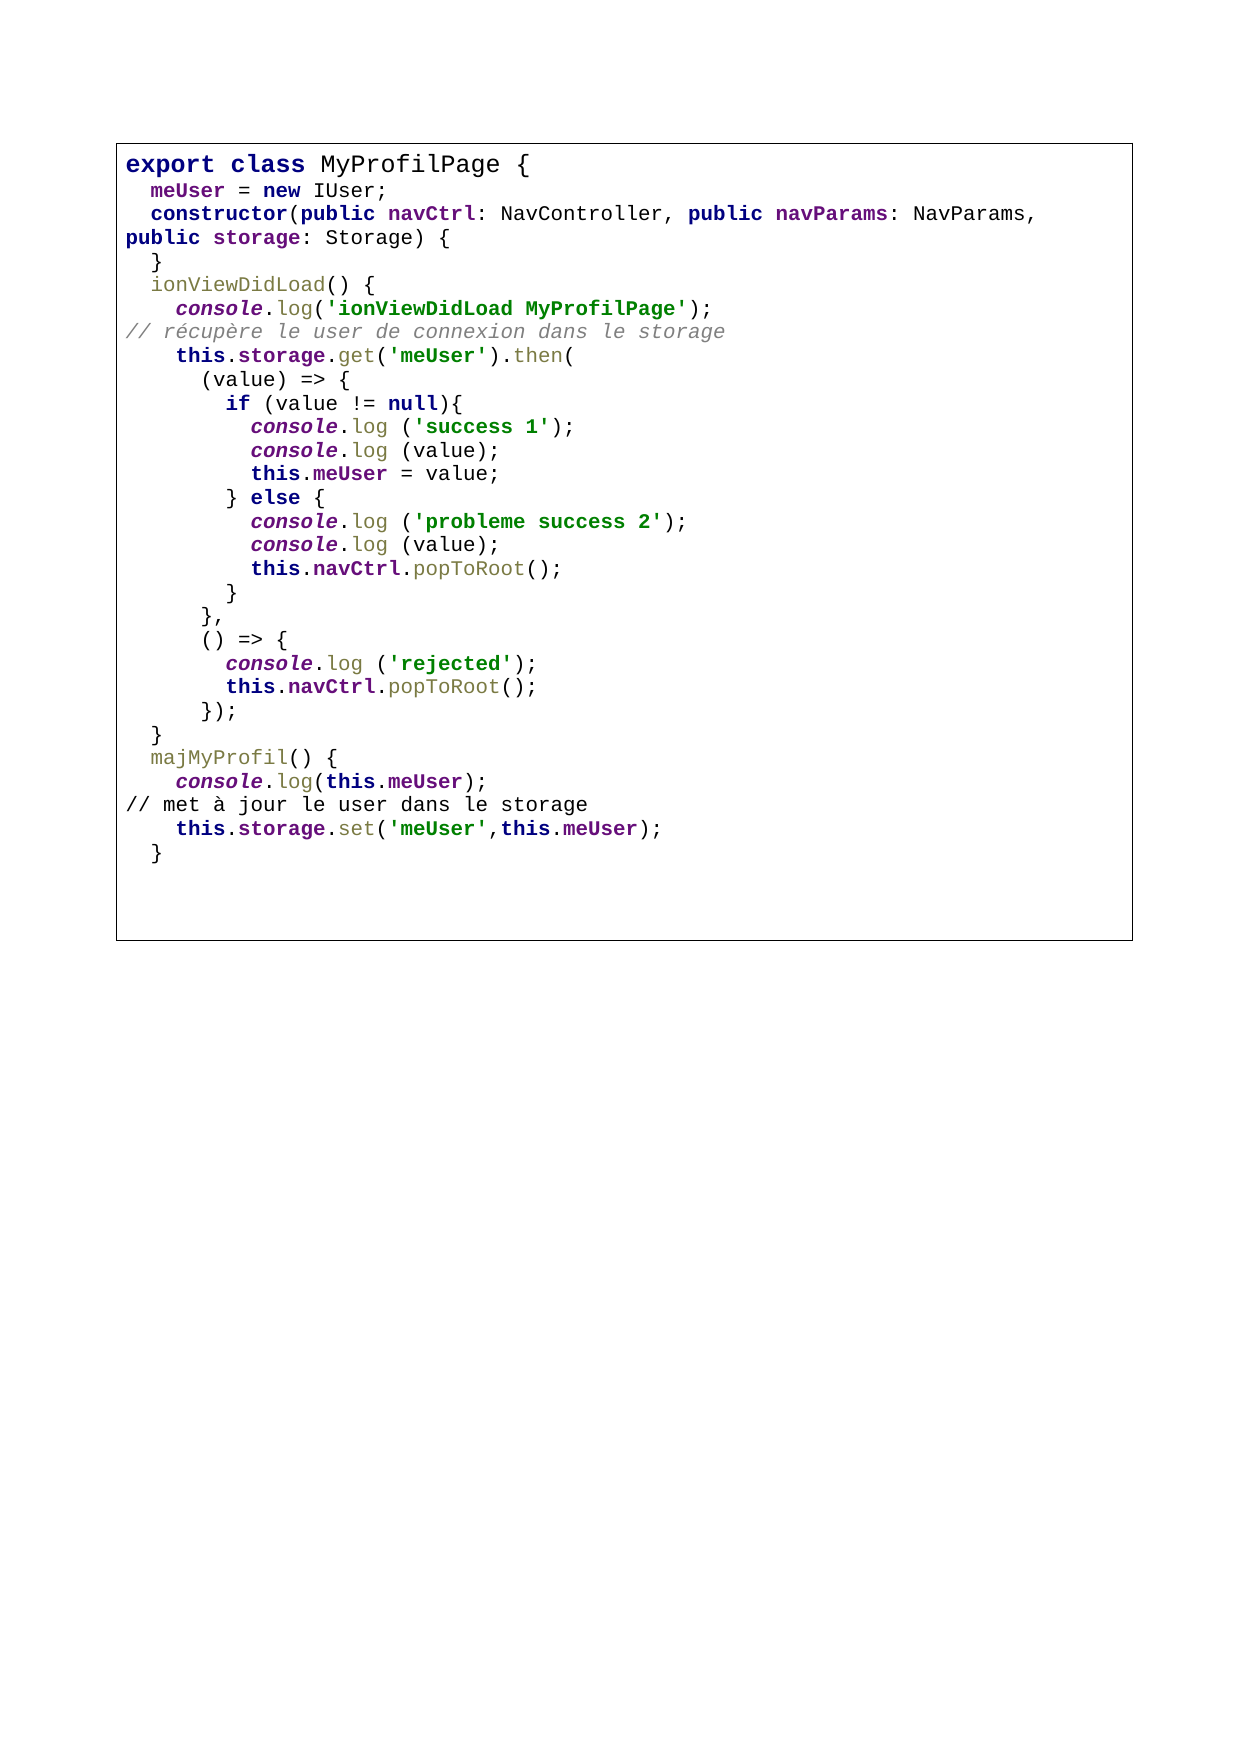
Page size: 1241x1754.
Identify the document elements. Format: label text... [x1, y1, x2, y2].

text console.log(this.meUser); [125, 771, 1123, 794]
text meUser = new IUser; [125, 180, 1123, 203]
text }, [125, 605, 1123, 629]
text } [125, 842, 1123, 865]
text } [125, 582, 1123, 605]
text console.log (value); [125, 534, 1123, 558]
text export class MyProfilPage { [125, 151, 1123, 180]
text console.log (value); [125, 440, 1123, 463]
text this.meUser = value; [125, 463, 1123, 487]
text this.storage.get('meUser').then( [125, 345, 1123, 369]
text // récupère le user de connexion dans le storage [125, 322, 1123, 345]
text console.log ('success 1'); [125, 416, 1123, 440]
text () => { [125, 629, 1123, 653]
text console.log ('rejected'); [125, 653, 1123, 676]
text this.navCtrl.popToRoot(); [125, 558, 1123, 582]
text } else { [125, 487, 1123, 511]
text majMyProfil() { [125, 747, 1123, 771]
text constructor(public navCtrl: NavController, public navParams: NavParams, public storage: Storage) { [125, 203, 1123, 251]
text (value) => { [125, 369, 1123, 392]
text if (value != null){ [125, 392, 1123, 416]
text ionViewDidLoad() { [125, 274, 1123, 298]
text } [125, 723, 1123, 747]
text this.navCtrl.popToRoot(); [125, 676, 1123, 700]
text console.log('ionViewDidLoad MyProfilPage'); [125, 298, 1123, 322]
text } [125, 251, 1123, 274]
text }); [125, 700, 1123, 723]
text // met à jour le user dans le storage [125, 794, 1123, 818]
text this.storage.set('meUser',this.meUser); [125, 818, 1123, 842]
text console.log ('probleme success 2'); [125, 511, 1123, 534]
